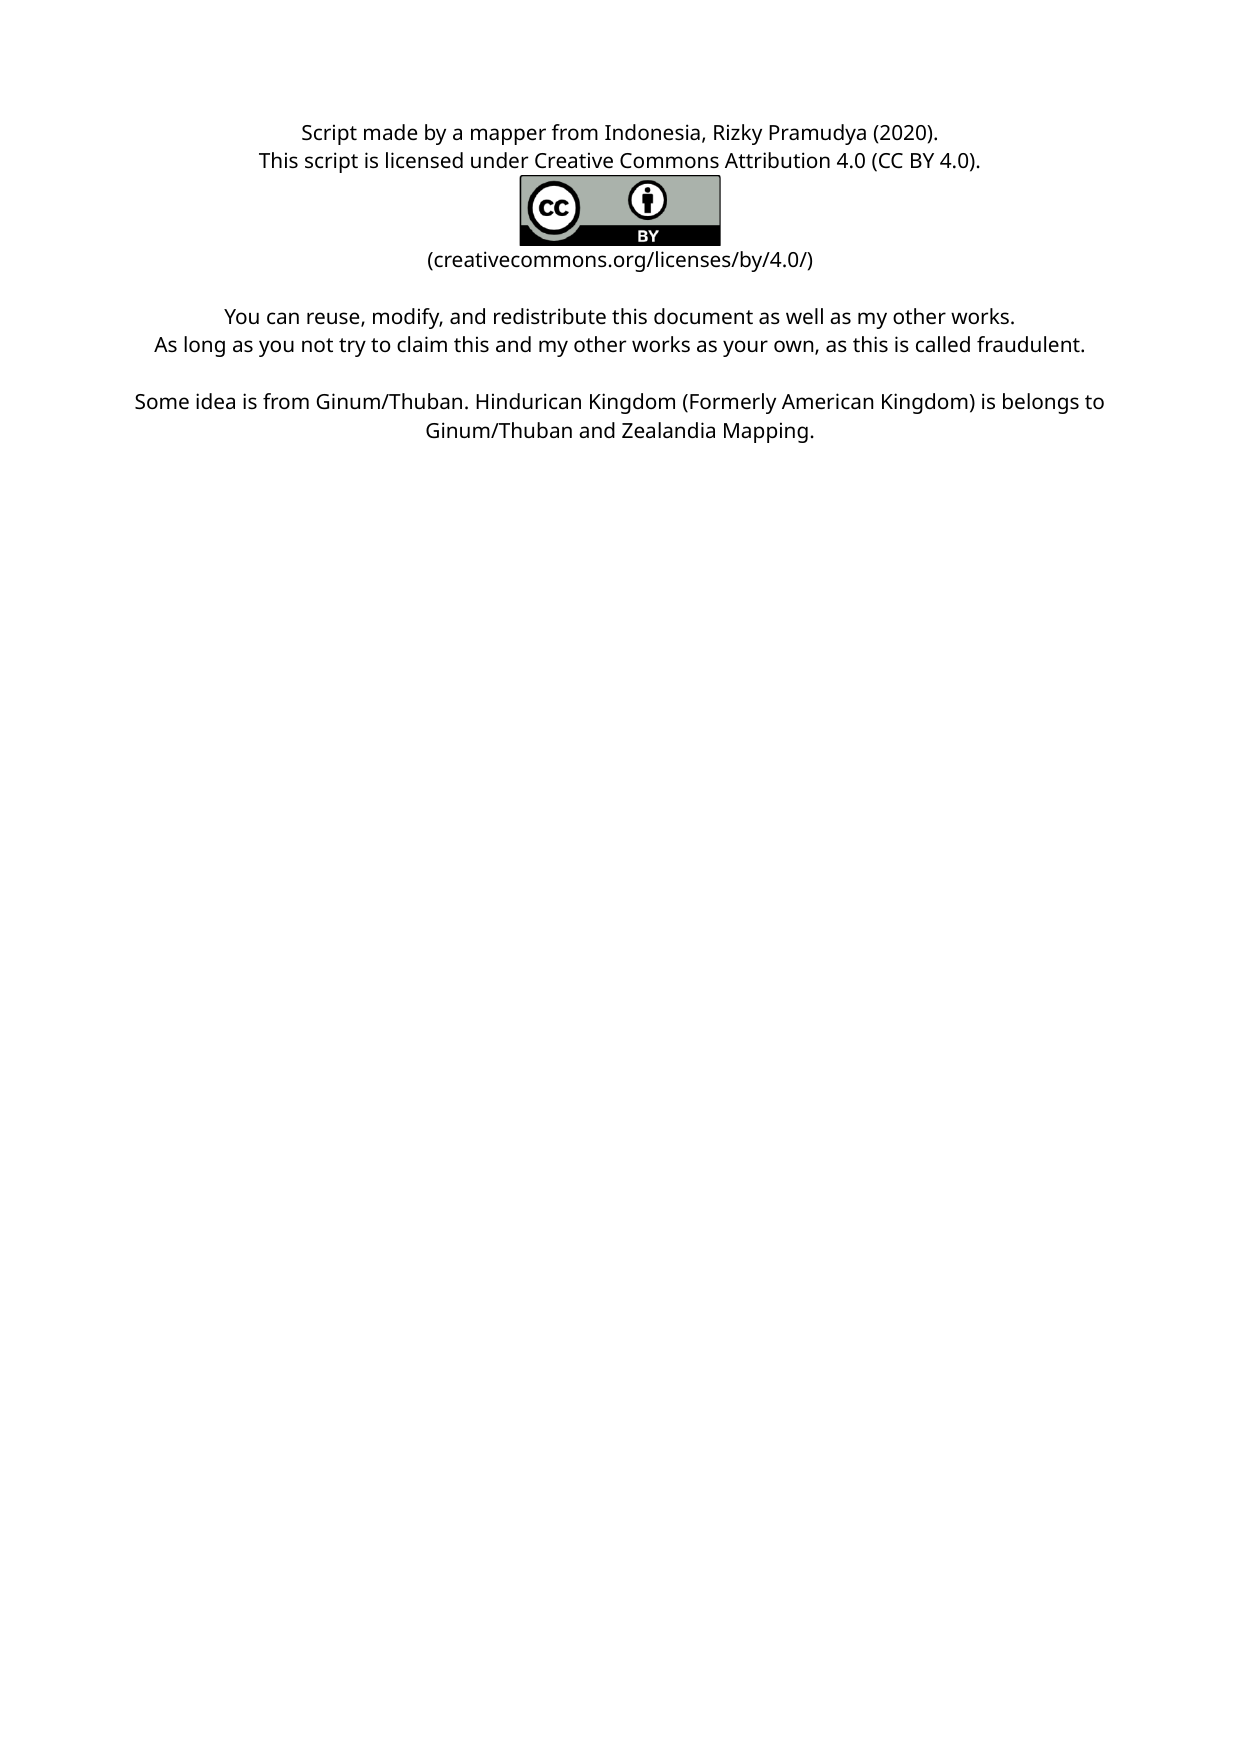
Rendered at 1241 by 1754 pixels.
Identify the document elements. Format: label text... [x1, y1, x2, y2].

text Some idea is from Ginum/Thuban. Hindurican Kingdom (Formerly American Kingdom) is belongs to Ginum/Thuban and Zealandia Mapping. [118, 387, 1122, 444]
text As long as you not try to claim this and my other works as your own, as this is called fraudulent. [118, 331, 1122, 359]
text Script made by a mapper from Indonesia, Rizky Pramudya (2020). [118, 118, 1122, 147]
text This script is licensed under Creative Commons Attribution 4.0 (CC BY 4.0). [118, 147, 1122, 175]
text You can reuse, modify, and redistribute this document as well as my other works. [118, 302, 1122, 331]
text (creativecommons.org/licenses/by/4.0/) [118, 245, 1122, 274]
picture [519, 175, 721, 246]
